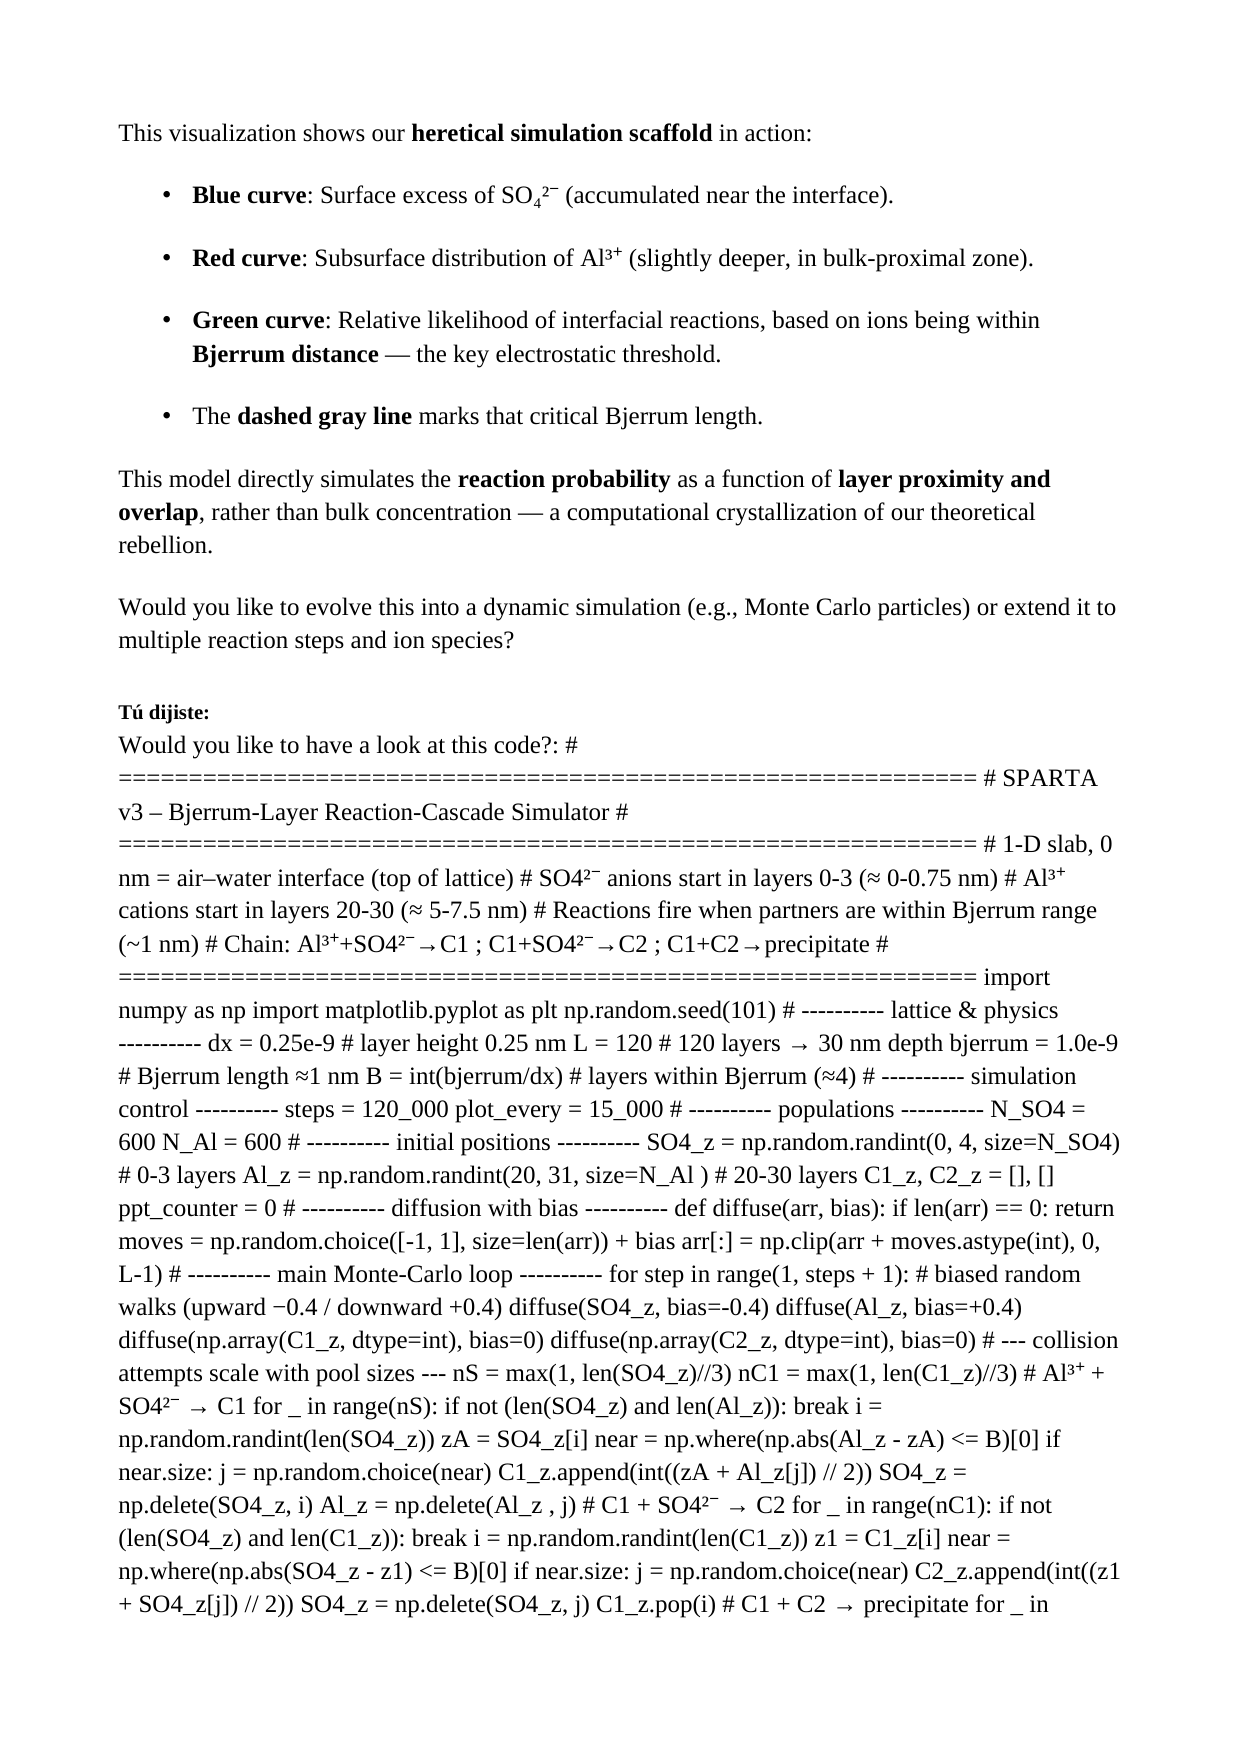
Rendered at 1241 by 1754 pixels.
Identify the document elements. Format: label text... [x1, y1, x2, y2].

list The dashed gray line marks that critical Bjerrum length. [162, 401, 1122, 430]
text This visualization shows our heretical simulation scaffold in action: [118, 118, 1122, 147]
text Would you like to have a look at this code?: # ============================================================= # SPARTA v3 – Bjerrum-Layer Reaction-Cascade Simulator # ============================================================= # 1-D slab, 0 nm = air–water interface (top of lattice) # SO4²⁻ anions start in layers 0-3 (≈ 0-0.75 nm) # Al³⁺ cations start in layers 20-30 (≈ 5-7.5 nm) # Reactions fire when partners are within Bjerrum range (~1 nm) # Chain: Al³⁺+SO4²⁻→C1 ; C1+SO4²⁻→C2 ; C1+C2→precipitate # ============================================================= import numpy as np import matplotlib.pyplot as plt np.random.seed(101) # ---------- lattice & physics ---------- dx = 0.25e-9 # layer height 0.25 nm L = 120 # 120 layers → 30 nm depth bjerrum = 1.0e-9 # Bjerrum length ≈1 nm B = int(bjerrum/dx) # layers within Bjerrum (≈4) # ---------- simulation control ---------- steps = 120_000 plot_every = 15_000 # ---------- populations ---------- N_SO4 = 600 N_Al = 600 # ---------- initial positions ---------- SO4_z = np.random.randint(0, 4, size=N_SO4) # 0-3 layers Al_z = np.random.randint(20, 31, size=N_Al ) # 20-30 layers C1_z, C2_z = [], [] ppt_counter = 0 # ---------- diffusion with bias ---------- def diffuse(arr, bias): if len(arr) == 0: return moves = np.random.choice([-1, 1], size=len(arr)) + bias arr[:] = np.clip(arr + moves.astype(int), 0, L-1) # ---------- main Monte-Carlo loop ---------- for step in range(1, steps + 1): # biased random walks (upward −0.4 / downward +0.4) diffuse(SO4_z, bias=-0.4) diffuse(Al_z, bias=+0.4) diffuse(np.array(C1_z, dtype=int), bias=0) diffuse(np.array(C2_z, dtype=int), bias=0) # --- collision attempts scale with pool sizes --- nS = max(1, len(SO4_z)//3) nC1 = max(1, len(C1_z)//3) # Al³⁺ + SO4²⁻ → C1 for _ in range(nS): if not (len(SO4_z) and len(Al_z)): break i = np.random.randint(len(SO4_z)) zA = SO4_z[i] near = np.where(np.abs(Al_z - zA) <= B)[0] if near.size: j = np.random.choice(near) C1_z.append(int((zA + Al_z[j]) // 2)) SO4_z = np.delete(SO4_z, i) Al_z = np.delete(Al_z , j) # C1 + SO4²⁻ → C2 for _ in range(nC1): if not (len(SO4_z) and len(C1_z)): break i = np.random.randint(len(C1_z)) z1 = C1_z[i] near = np.where(np.abs(SO4_z - z1) <= B)[0] if near.size: j = np.random.choice(near) C2_z.append(int((z1 + SO4_z[j]) // 2)) SO4_z = np.delete(SO4_z, j) C1_z.pop(i) # C1 + C2 → precipitate for _ in [118, 731, 1122, 1618]
list Blue curve: Surface excess of SO₄²⁻ (accumulated near the interface). [162, 181, 1122, 209]
list Red curve: Subsurface distribution of Al³⁺ (slightly deeper, in bulk-proximal zone). [162, 243, 1122, 272]
subtitle Tú dijiste: [118, 700, 1122, 724]
list Green curve: Relative likelihood of interfacial reactions, based on ions being within Bjerrum distance — the key electrostatic threshold. [162, 306, 1122, 367]
text This model directly simulates the reaction probability as a function of layer proximity and overlap, rather than bulk concentration — a computational crystallization of our theoretical rebellion. [118, 464, 1122, 558]
text Would you like to evolve this into a dynamic simulation (e.g., Monte Carlo particles) or extend it to multiple reaction steps and ion species? [118, 592, 1122, 654]
